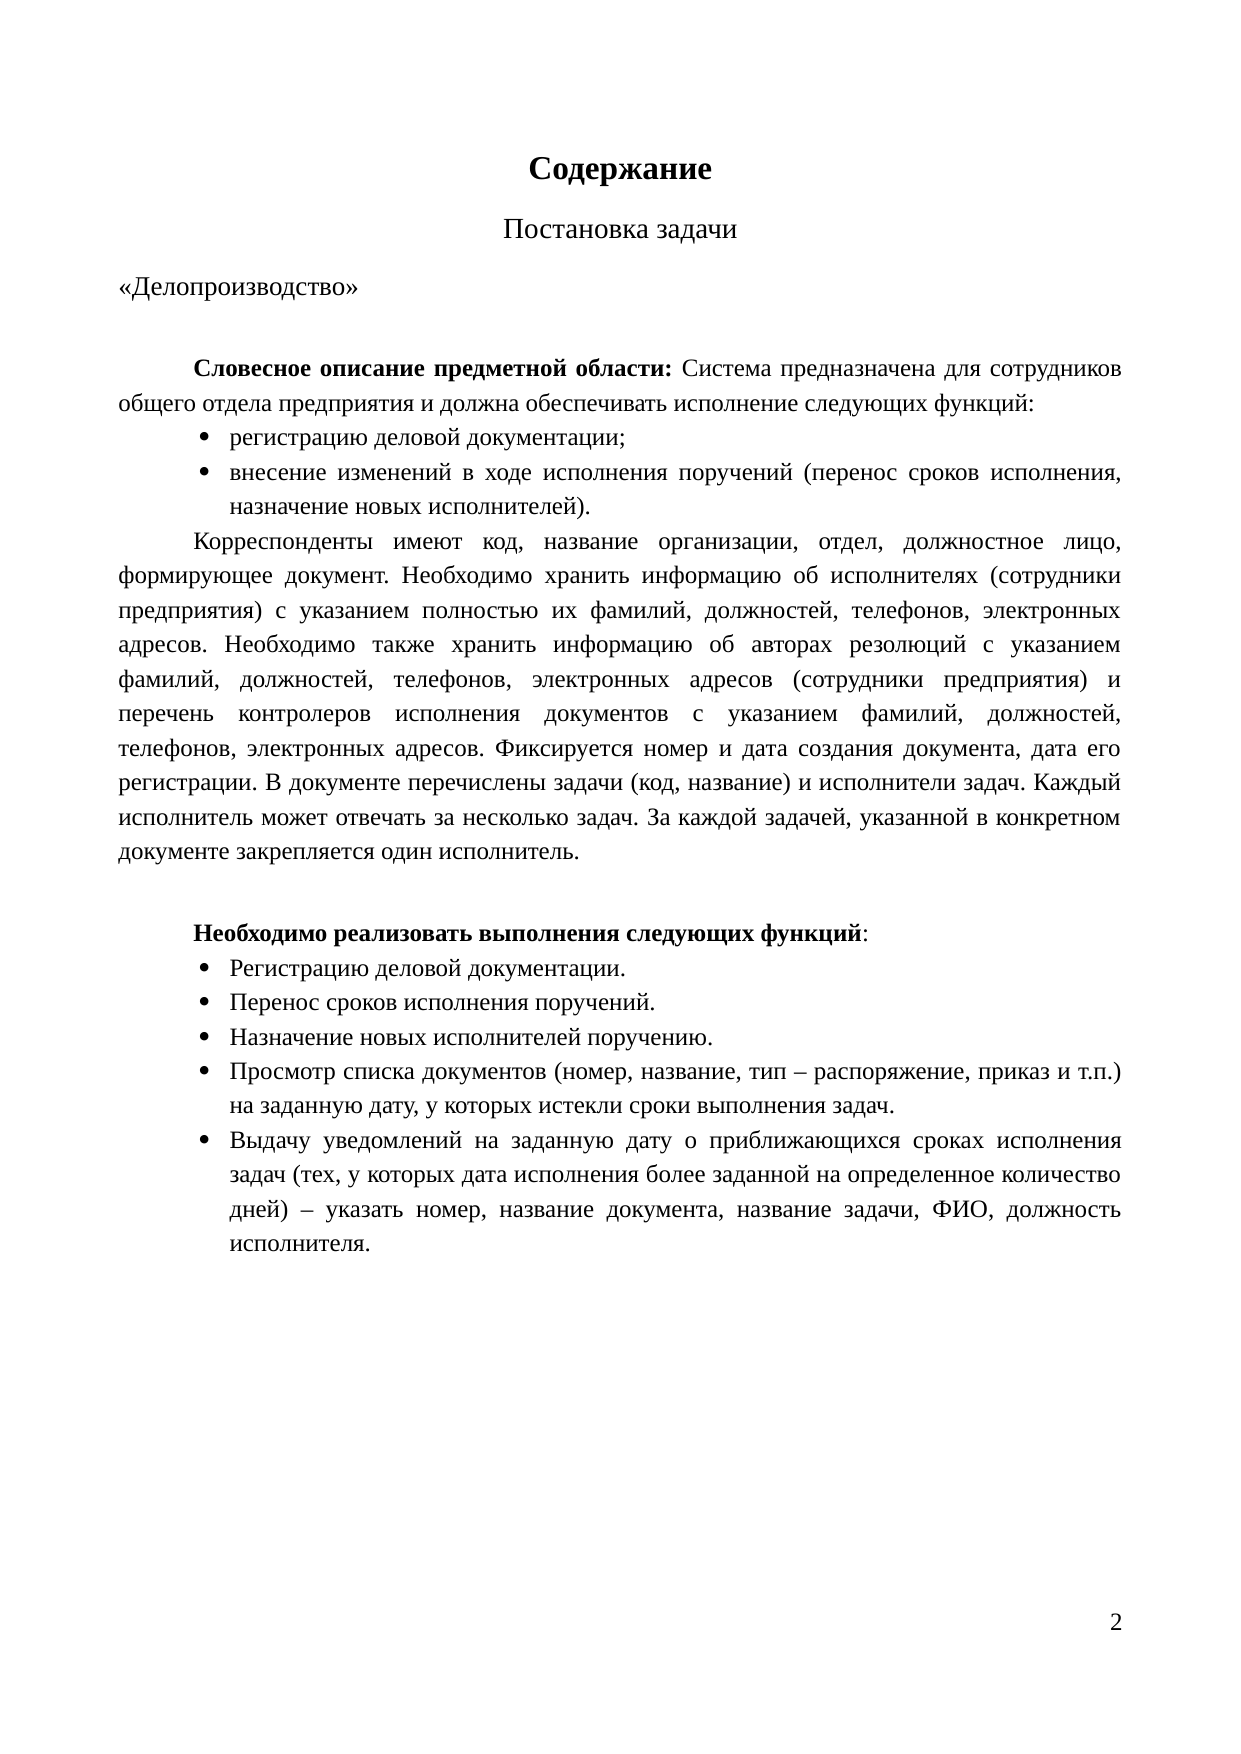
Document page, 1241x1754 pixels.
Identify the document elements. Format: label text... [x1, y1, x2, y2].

list Перенос сроков исполнения поручений. [200, 987, 1122, 1016]
text Необходимо реализовать выполнения следующих функций: [118, 918, 1122, 947]
text Корреспонденты имеют код, название организации, отдел, должностное лицо, формирующее документ. Необходимо хранить информацию об исполнителях (сотрудники предприятия) с указанием полностью их фамилий, должностей, телефонов, электронных адресов. Необходимо также хранить информацию об авторах резолюций с указанием фамилий, должностей, телефонов, электронных адресов (сотрудники предприятия) и перечень контролеров исполнения документов с указанием фамилий, должностей, телефонов, электронных адресов. Фиксируется номер и дата создания документа, дата его регистрации. В документе перечислены задачи (код, название) и исполнители задач. Каждый исполнитель может отвечать за несколько задач. За каждой задачей, указанной в конкретном документе закрепляется один исполнитель. [118, 526, 1122, 865]
list Просмотр списка документов (номер, название, тип – распоряжение, приказ и т.п.) на заданную дату, у которых истекли сроки выполнения задач. [200, 1056, 1122, 1119]
list Регистрацию деловой документации. [200, 953, 1122, 981]
text Постановка задачи [118, 211, 1122, 245]
list внесение изменений в ходе исполнения поручений (перенос сроков исполнения, назначение новых исполнителей). [200, 457, 1122, 520]
list Выдачу уведомлений на заданную дату о приближающихся сроках исполнения задач (тех, у которых дата исполнения более заданной на определенное количество дней) – указать номер, название документа, название задачи, ФИО, должность исполнителя. [200, 1125, 1122, 1257]
text Содержание [118, 148, 1122, 186]
list регистрацию деловой документации; [200, 422, 1122, 451]
list Назначение новых исполнителей поручению. [200, 1022, 1122, 1050]
text Словесное описание предметной области: Система предназначена для сотрудников общего отдела предприятия и должна обеспечивать исполнение следующих функций: [118, 353, 1122, 417]
text «Делопроизводство» [118, 270, 1122, 301]
